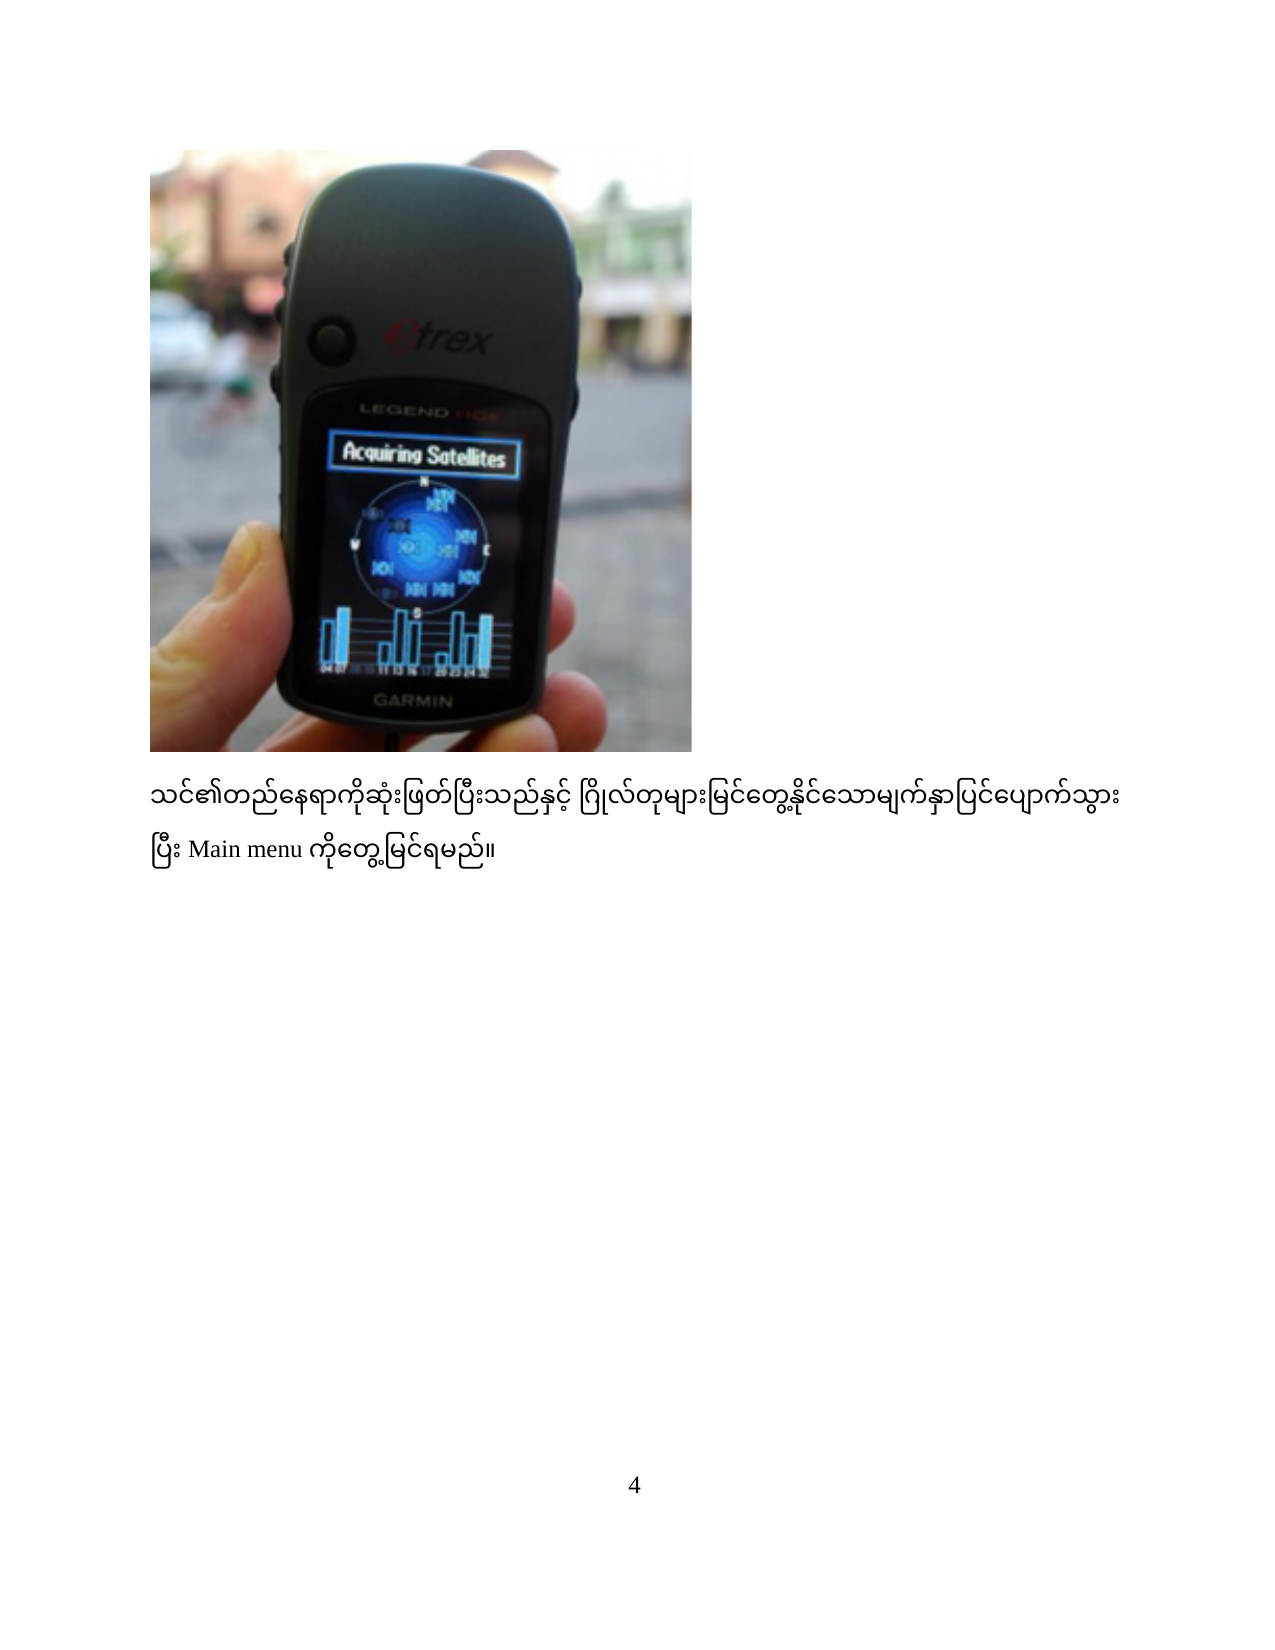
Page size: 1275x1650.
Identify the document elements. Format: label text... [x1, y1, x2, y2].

text သင်၏တည်နေရာကိုဆုံးဖြတ်ပြီးသည်နှင့် ဂြိုလ်တုများမြင်တွေ့နိုင်သောမျက်နှာပြင်ပျောက်သွားပြီး Main menu ကိုတွေ့မြင်ရမည်။ [150, 770, 1125, 879]
picture [150, 150, 692, 752]
